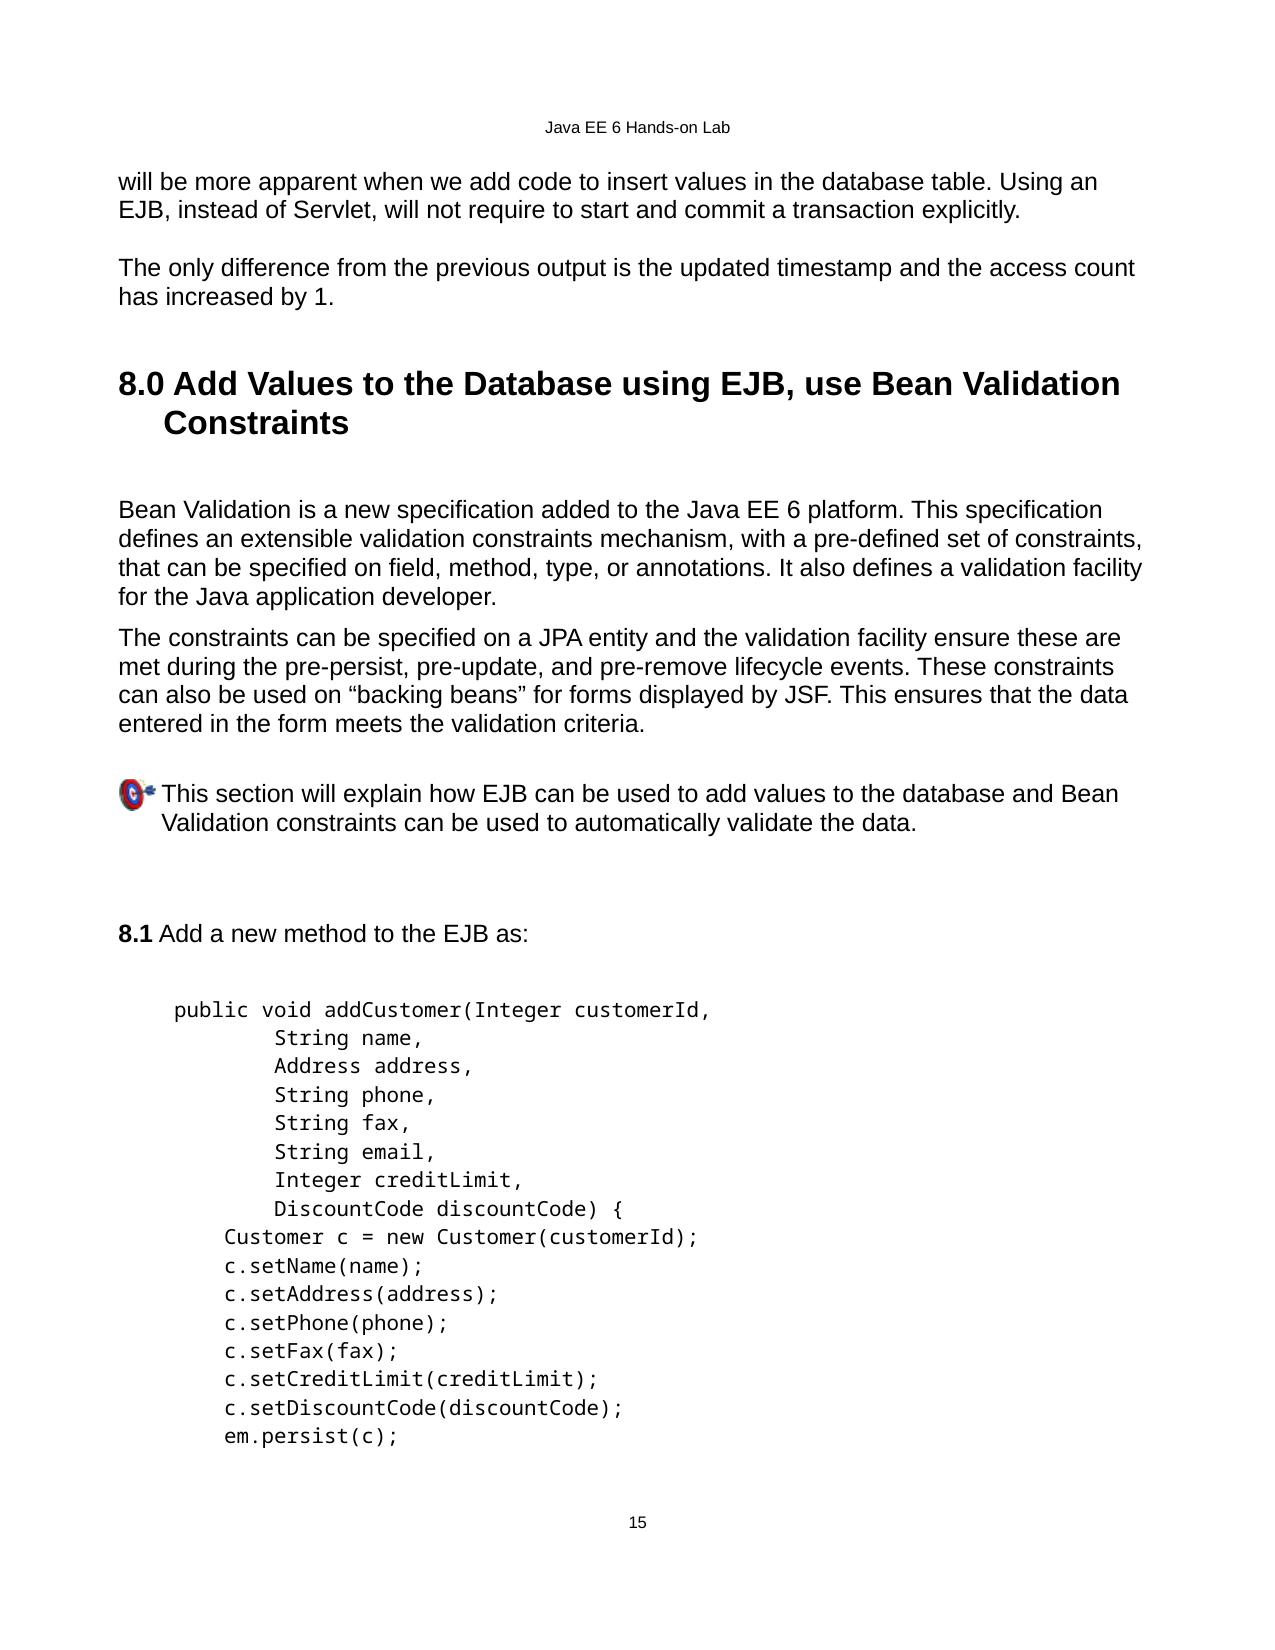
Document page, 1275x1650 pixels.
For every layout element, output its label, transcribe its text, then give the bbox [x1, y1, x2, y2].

text will be more apparent when we add code to insert values in the database table. Using an EJB, instead of Servlet, will not require to start and commit a transaction explicitly. [118, 167, 1157, 224]
text 8.1 Add a new method to the EJB as: [118, 890, 1157, 977]
text Bean Validation is a new specification added to the Java EE 6 platform. This specification defines an extensible validation constraints mechanism, with a pre-defined set of constraints, that can be specified on field, method, type, or annotations. It also defines a validation facility for the Java application developer. [118, 495, 1157, 610]
text The only difference from the previous output is the updated timestamp and the access count has increased by 1. [118, 253, 1157, 339]
table_header This section will explain how EJB can be used to add values to the database and Bean Validation constraints can be used to automatically validate the data. [161, 779, 1157, 849]
subtitle 8.0 Add Values to the Database using EJB, use Bean Validation Constraints [118, 364, 1157, 442]
table_header public void addCustomer(Integer customerId, String name, Address address, String phone, String fax, String email, Integer creditLimit, DiscountCode discountCode) { Customer c = new Customer(customerId); c.setName(name); c.setAddress(address); c.setPhone(phone); c.setFax(fax); c.setCreditLimit(creditLimit); c.setDiscountCode(discountCode); em.persist(c); [118, 989, 1157, 1456]
text The constraints can be specified on a JPA entity and the validation facility ensure these are met during the pre-persist, pre-update, and pre-remove lifecycle events. These constraints can also be used on “backing beans” for forms displayed by JSF. This ensures that the data entered in the form meets the validation criteria. [118, 623, 1157, 738]
table_header [118, 779, 161, 849]
picture [118, 779, 156, 811]
